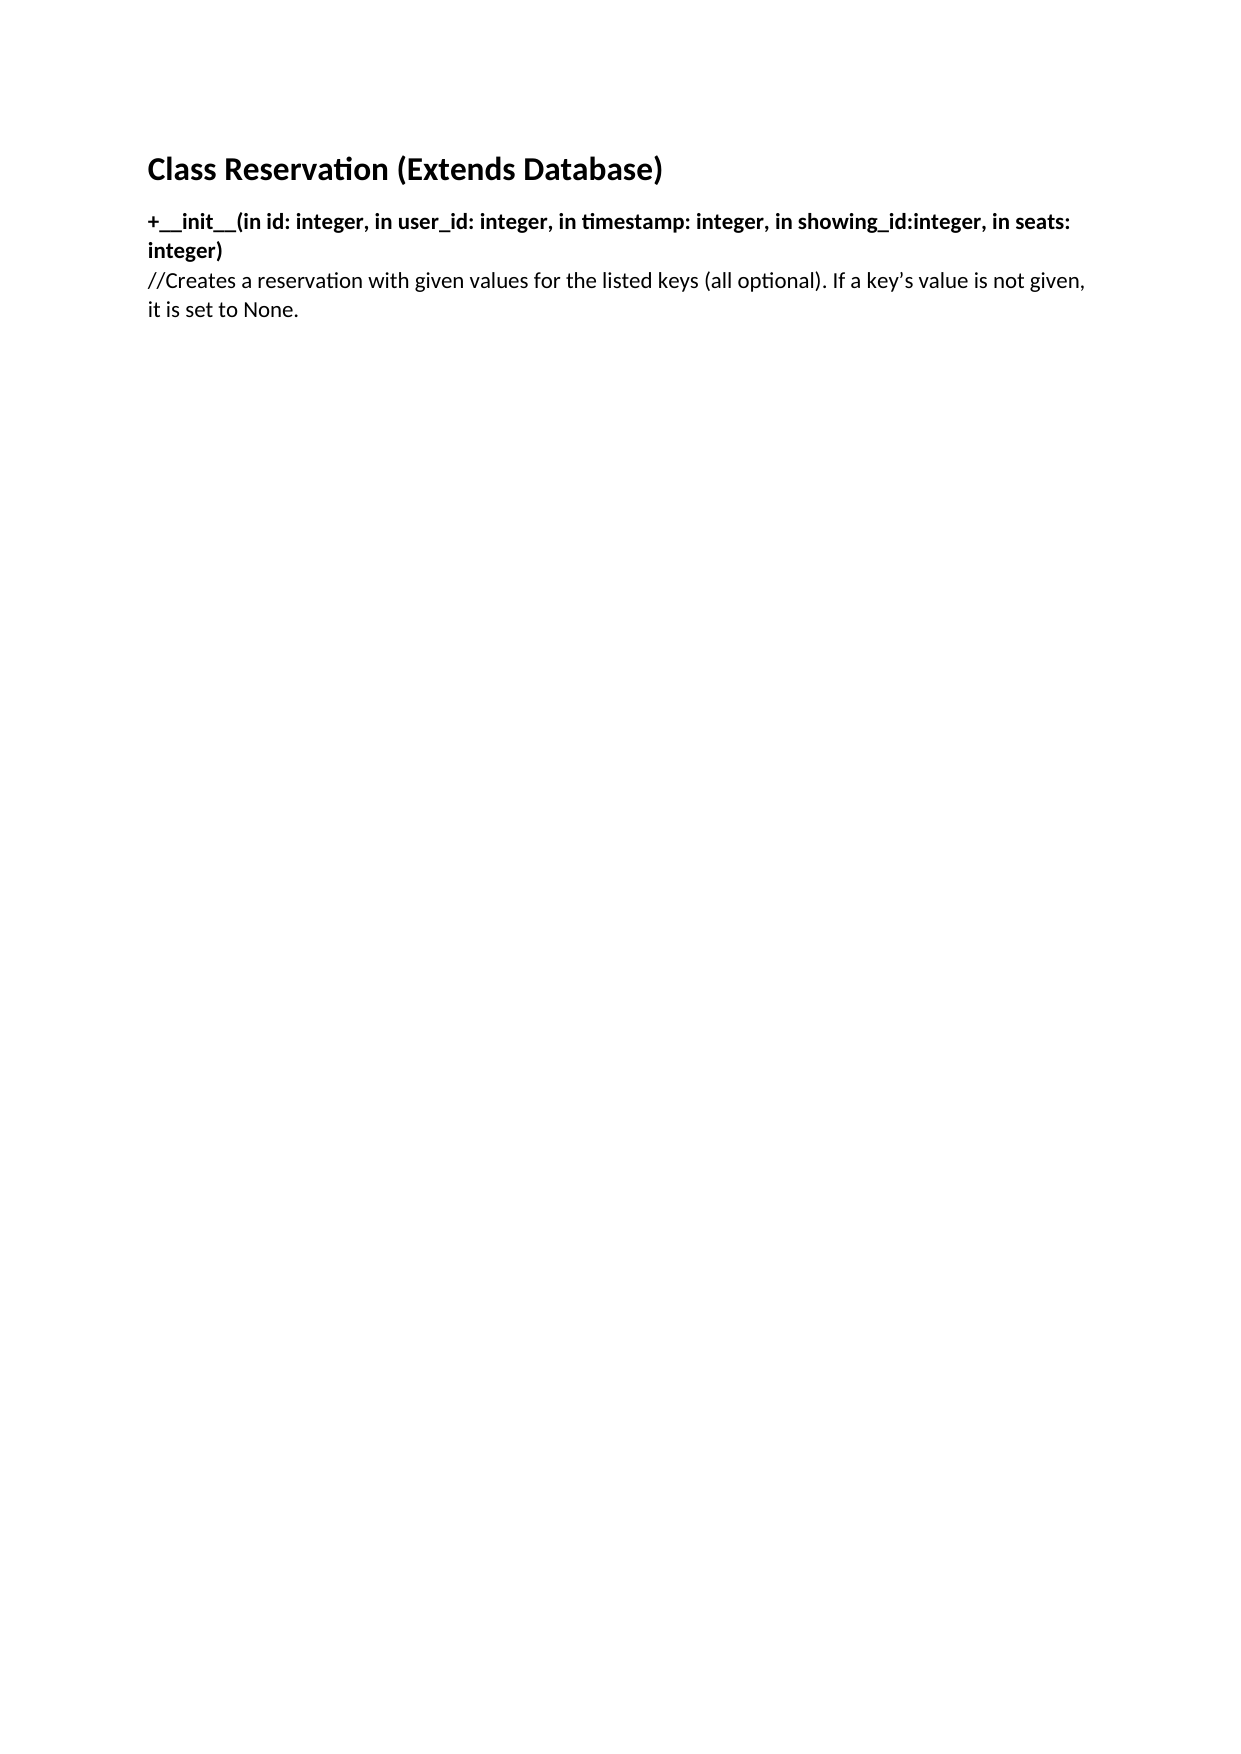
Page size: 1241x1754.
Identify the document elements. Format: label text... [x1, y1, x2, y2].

text Class Reservation (Extends Database) [148, 148, 1093, 188]
text +__init__(in id: integer, in user_id: integer, in timestamp: integer, in showing_id:integer, in seats: integer) //Creates a reservation with given values for the listed keys (all optional). If a key’s value is not given, it is set to None. [148, 207, 1093, 323]
